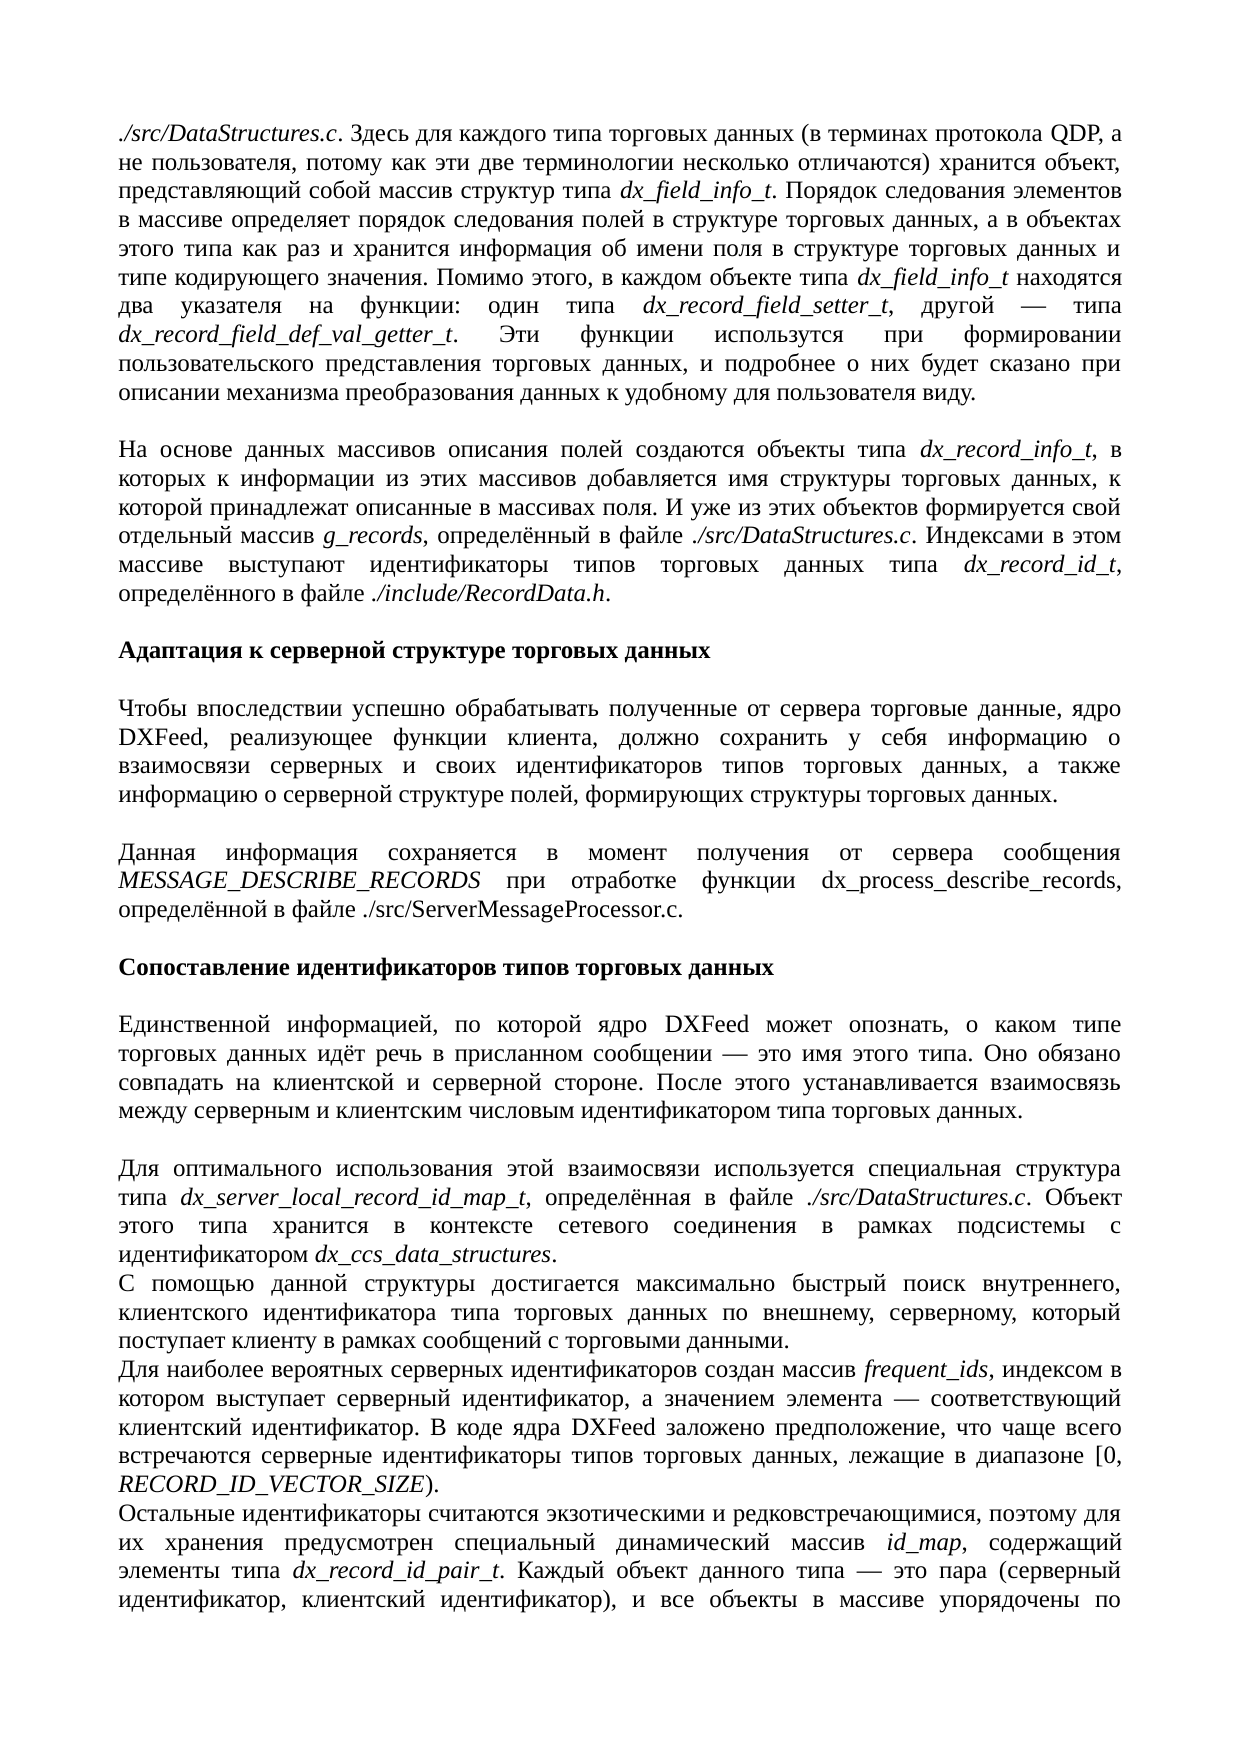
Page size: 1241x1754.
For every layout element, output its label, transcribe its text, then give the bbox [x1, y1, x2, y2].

text Сопоставление идентификаторов типов торговых данных [118, 952, 1122, 981]
text Для наиболее вероятных серверных идентификаторов создан массив frequent_ids, индексом в котором выступает серверный идентификатор, а значением элемента — соответствующий клиентский идентификатор. В коде ядра DXFeed заложено предположение, что чаще всего встречаются серверные идентификаторы типов торговых данных, лежащие в диапазоне [0, RECORD_ID_VECTOR_SIZE). [118, 1354, 1122, 1498]
text Единственной информацией, по которой ядро DXFeed может опознать, о каком типе торговых данных идёт речь в присланном сообщении — это имя этого типа. Оно обязано совпадать на клиентской и серверной стороне. После этого устанавливается взаимосвязь между серверным и клиентским числовым идентификатором типа торговых данных. [118, 1009, 1122, 1124]
text Для оптимального использования этой взаимосвязи используется специальная структура типа dx_server_local_record_id_map_t, определённая в файле ./src/DataStructures.c. Объект этого типа хранится в контексте сетевого соединения в рамках подсистемы с идентификатором dx_ccs_data_structures. [118, 1153, 1122, 1268]
text С помощью данной структуры достигается максимально быстрый поиск внутреннего, клиентского идентификатора типа торговых данных по внешнему, серверному, который поступает клиенту в рамках сообщений с торговыми данными. [118, 1268, 1122, 1354]
text На основе данных массивов описания полей создаются объекты типа dx_record_info_t, в которых к информации из этих массивов добавляется имя структуры торговых данных, к которой принадлежат описанные в массивах поля. И уже из этих объектов формируется свой отдельный массив g_records, определённый в файле ./src/DataStructures.c. Индексами в этом массиве выступают идентификаторы типов торговых данных типа dx_record_id_t, определённого в файле ./include/RecordData.h. [118, 434, 1122, 607]
text Данная информация сохраняется в момент получения от сервера сообщения MESSAGE_DESCRIBE_RECORDS при отработке функции dx_process_describe_records, определённой в файле ./src/ServerMessageProcessor.c. [118, 837, 1122, 923]
text Чтобы впоследствии успешно обрабатывать полученные от сервера торговые данные, ядро DXFeed, реализующее функции клиента, должно сохранить у себя информацию о взаимосвязи серверных и своих идентификаторов типов торговых данных, а также информацию о серверной структуре полей, формирующих структуры торговых данных. [118, 693, 1122, 808]
text Остальные идентификаторы считаются экзотическими и редковстречающимися, поэтому для их хранения предусмотрен специальный динамический массив id_map, содержащий элементы типа dx_record_id_pair_t. Каждый объект данного типа — это пара (серверный идентификатор, клиентский идентификатор), и все объекты в массиве упорядочены по [118, 1498, 1122, 1613]
text ./src/DataStructures.c. Здесь для каждого типа торговых данных (в терминах протокола QDP, а не пользователя, потому как эти две терминологии несколько отличаются) хранится объект, представляющий собой массив структур типа dx_field_info_t. Порядок следования элементов в массиве определяет порядок следования полей в структуре торговых данных, а в объектах этого типа как раз и хранится информация об имени поля в структуре торговых данных и типе кодирующего значения. Помимо этого, в каждом объекте типа dx_field_info_t находятся два указателя на функции: один типа dx_record_field_setter_t, другой — типа dx_record_field_def_val_getter_t. Эти функции использутся при формировании пользовательского представления торговых данных, и подробнее о них будет сказано при описании механизма преобразования данных к удобному для пользователя виду. [118, 118, 1122, 406]
text Адаптация к серверной структуре торговых данных [118, 636, 1122, 664]
